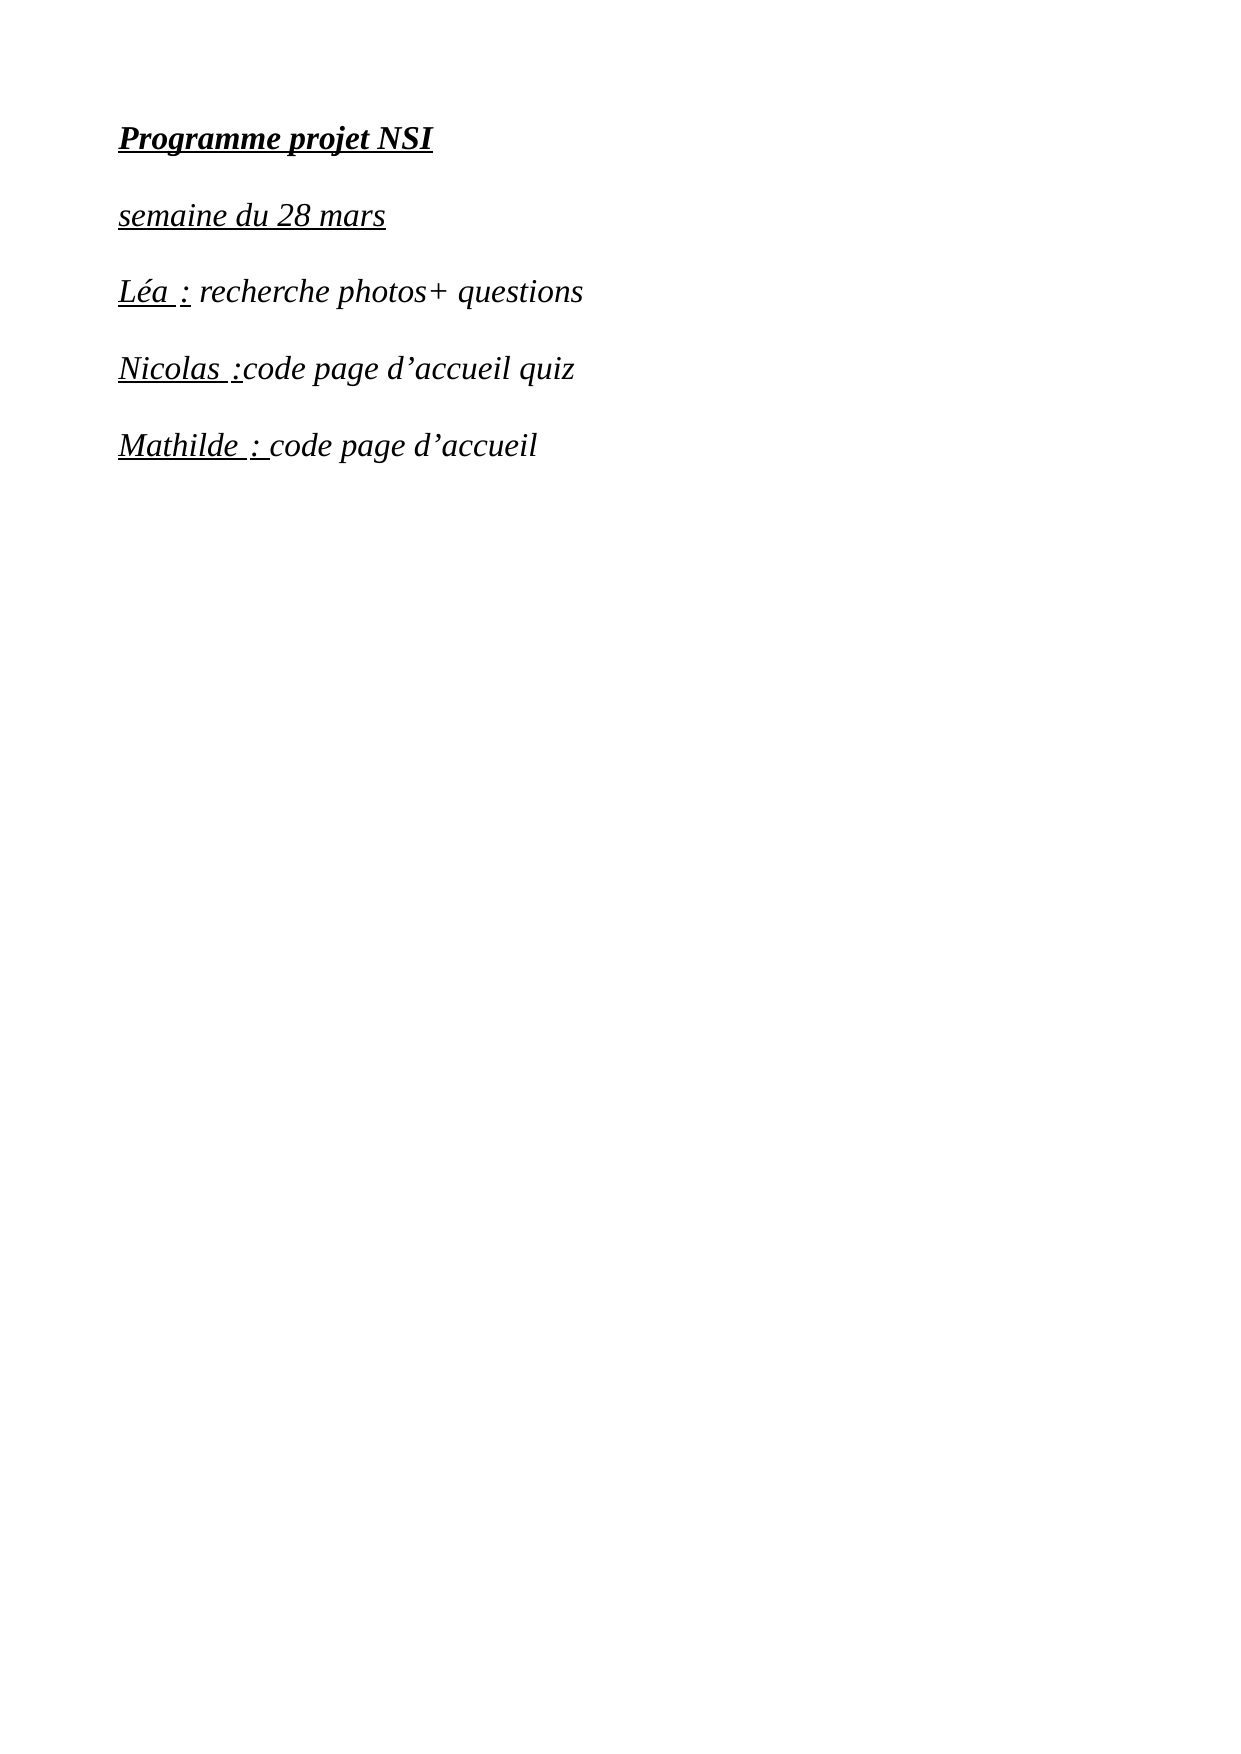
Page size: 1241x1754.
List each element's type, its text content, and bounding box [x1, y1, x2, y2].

text Léa : recherche photos+ questions [118, 271, 1122, 310]
text semaine du 28 mars [118, 195, 1122, 233]
text Programme projet NSI [118, 118, 1122, 156]
text Mathilde : code page d’accueil [118, 425, 1122, 463]
text Nicolas :code page d’accueil quiz [118, 348, 1122, 386]
